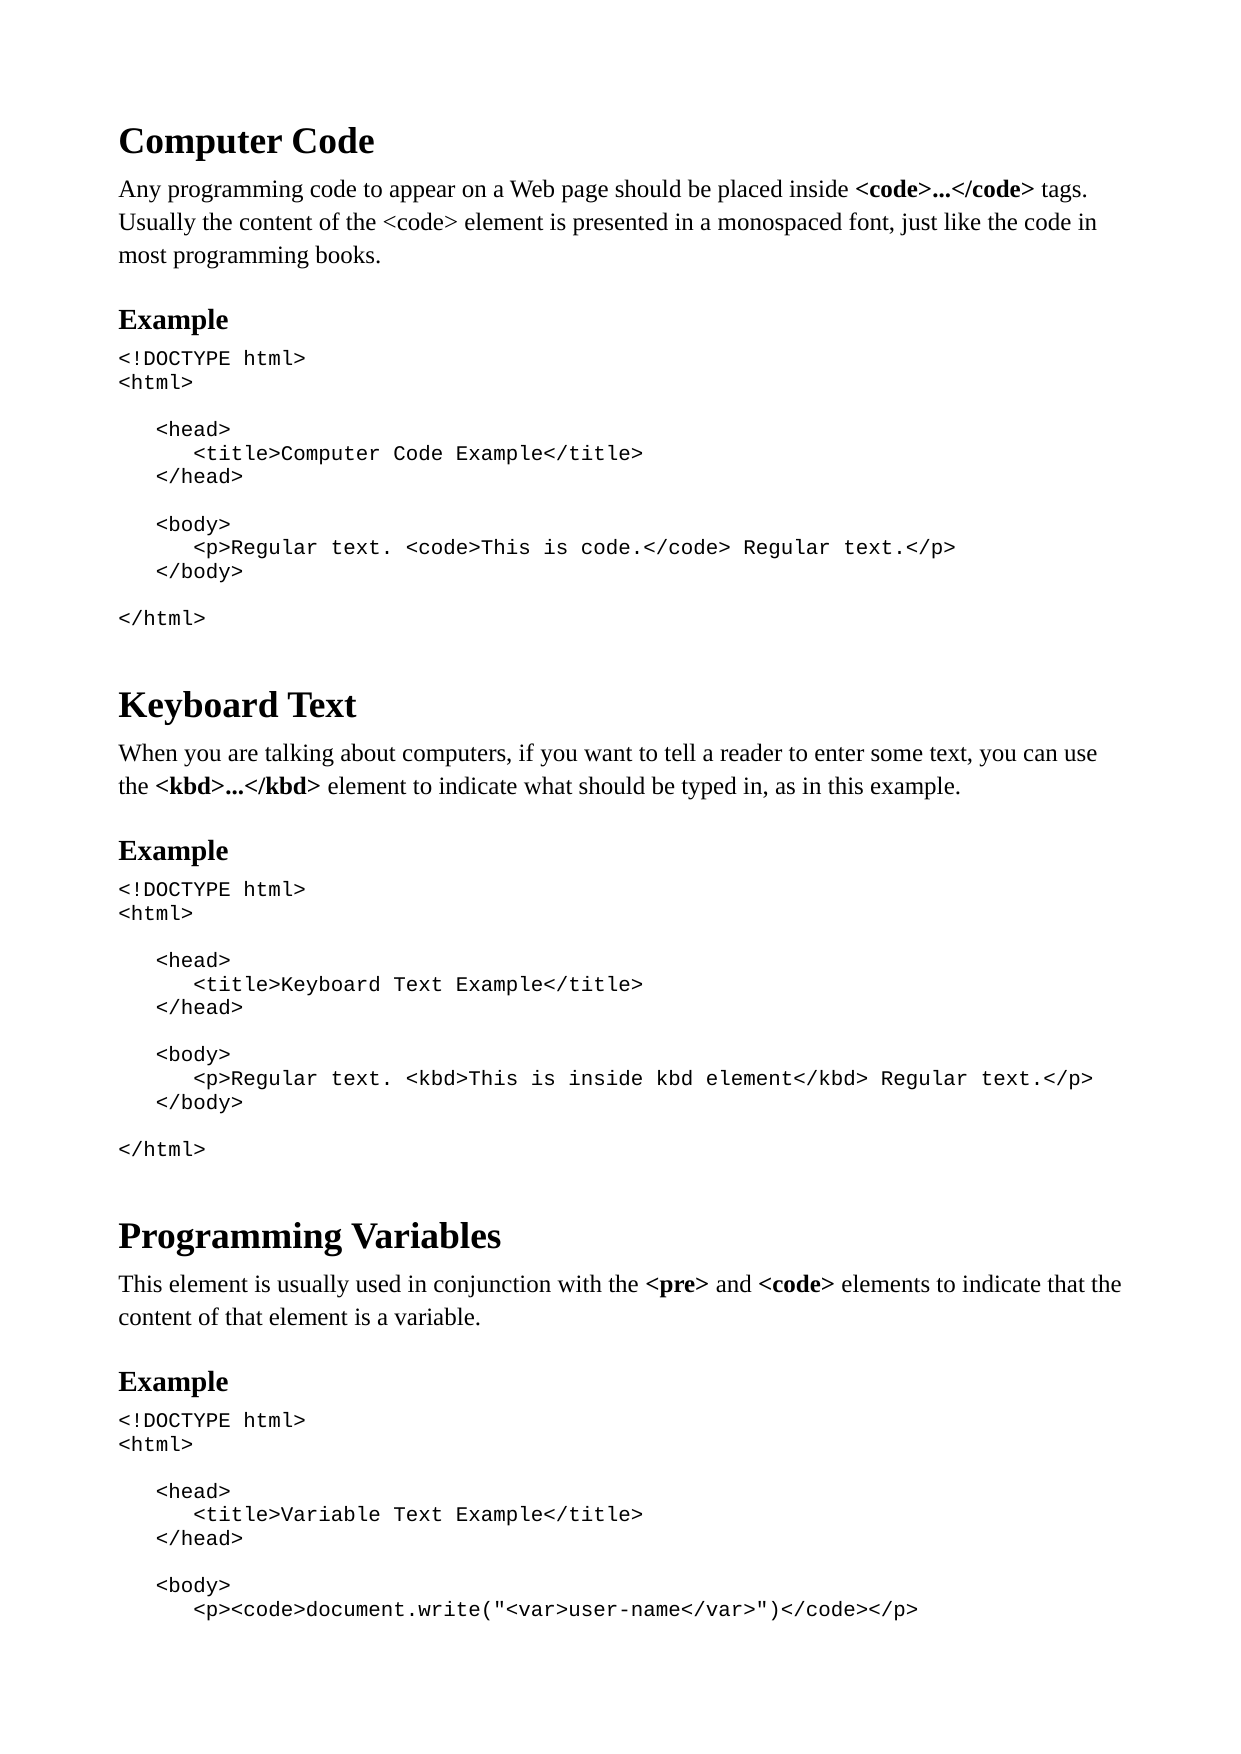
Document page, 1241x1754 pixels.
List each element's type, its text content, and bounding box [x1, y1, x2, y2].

text <title>Keyboard Text Example</title> [118, 973, 1122, 997]
text </body> [118, 1092, 1122, 1115]
text </head> [118, 466, 1122, 490]
text <body> [118, 513, 1122, 537]
subtitle Computer Code [118, 118, 1122, 161]
text <html> [118, 1433, 1122, 1457]
text <html> [118, 903, 1122, 926]
text <!DOCTYPE html> [118, 879, 1122, 903]
text <p>Regular text. <kbd>This is inside kbd element</kbd> Regular text.</p> [118, 1068, 1122, 1092]
text </head> [118, 1528, 1122, 1552]
text <p>Regular text. <code>This is code.</code> Regular text.</p> [118, 537, 1122, 561]
text Any programming code to appear on a Web page should be placed inside <code>...</code> tags. Usually the content of the <code> element is presented in a monospaced font, just like the code in most programming books. [118, 174, 1122, 268]
subtitle Programming Variables [118, 1213, 1122, 1256]
subtitle Example [118, 302, 1122, 336]
subtitle Keyboard Text [118, 682, 1122, 725]
text <p><code>document.write("<var>user-name</var>")</code></p> [118, 1599, 1122, 1623]
text <!DOCTYPE html> [118, 348, 1122, 372]
text <body> [118, 1044, 1122, 1068]
text </html> [118, 1139, 1122, 1163]
text <head> [118, 419, 1122, 443]
text <title>Variable Text Example</title> [118, 1504, 1122, 1528]
text <head> [118, 950, 1122, 973]
text This element is usually used in conjunction with the <pre> and <code> elements to indicate that the content of that element is a variable. [118, 1269, 1122, 1330]
text <head> [118, 1481, 1122, 1504]
text </html> [118, 608, 1122, 632]
text <body> [118, 1575, 1122, 1599]
subtitle Example [118, 1364, 1122, 1397]
text <title>Computer Code Example</title> [118, 443, 1122, 466]
text </head> [118, 997, 1122, 1021]
text </body> [118, 561, 1122, 584]
text <!DOCTYPE html> [118, 1410, 1122, 1433]
text <html> [118, 372, 1122, 395]
subtitle Example [118, 833, 1122, 866]
text When you are talking about computers, if you want to tell a reader to enter some text, you can use the <kbd>...</kbd> element to indicate what should be typed in, as in this example. [118, 738, 1122, 799]
